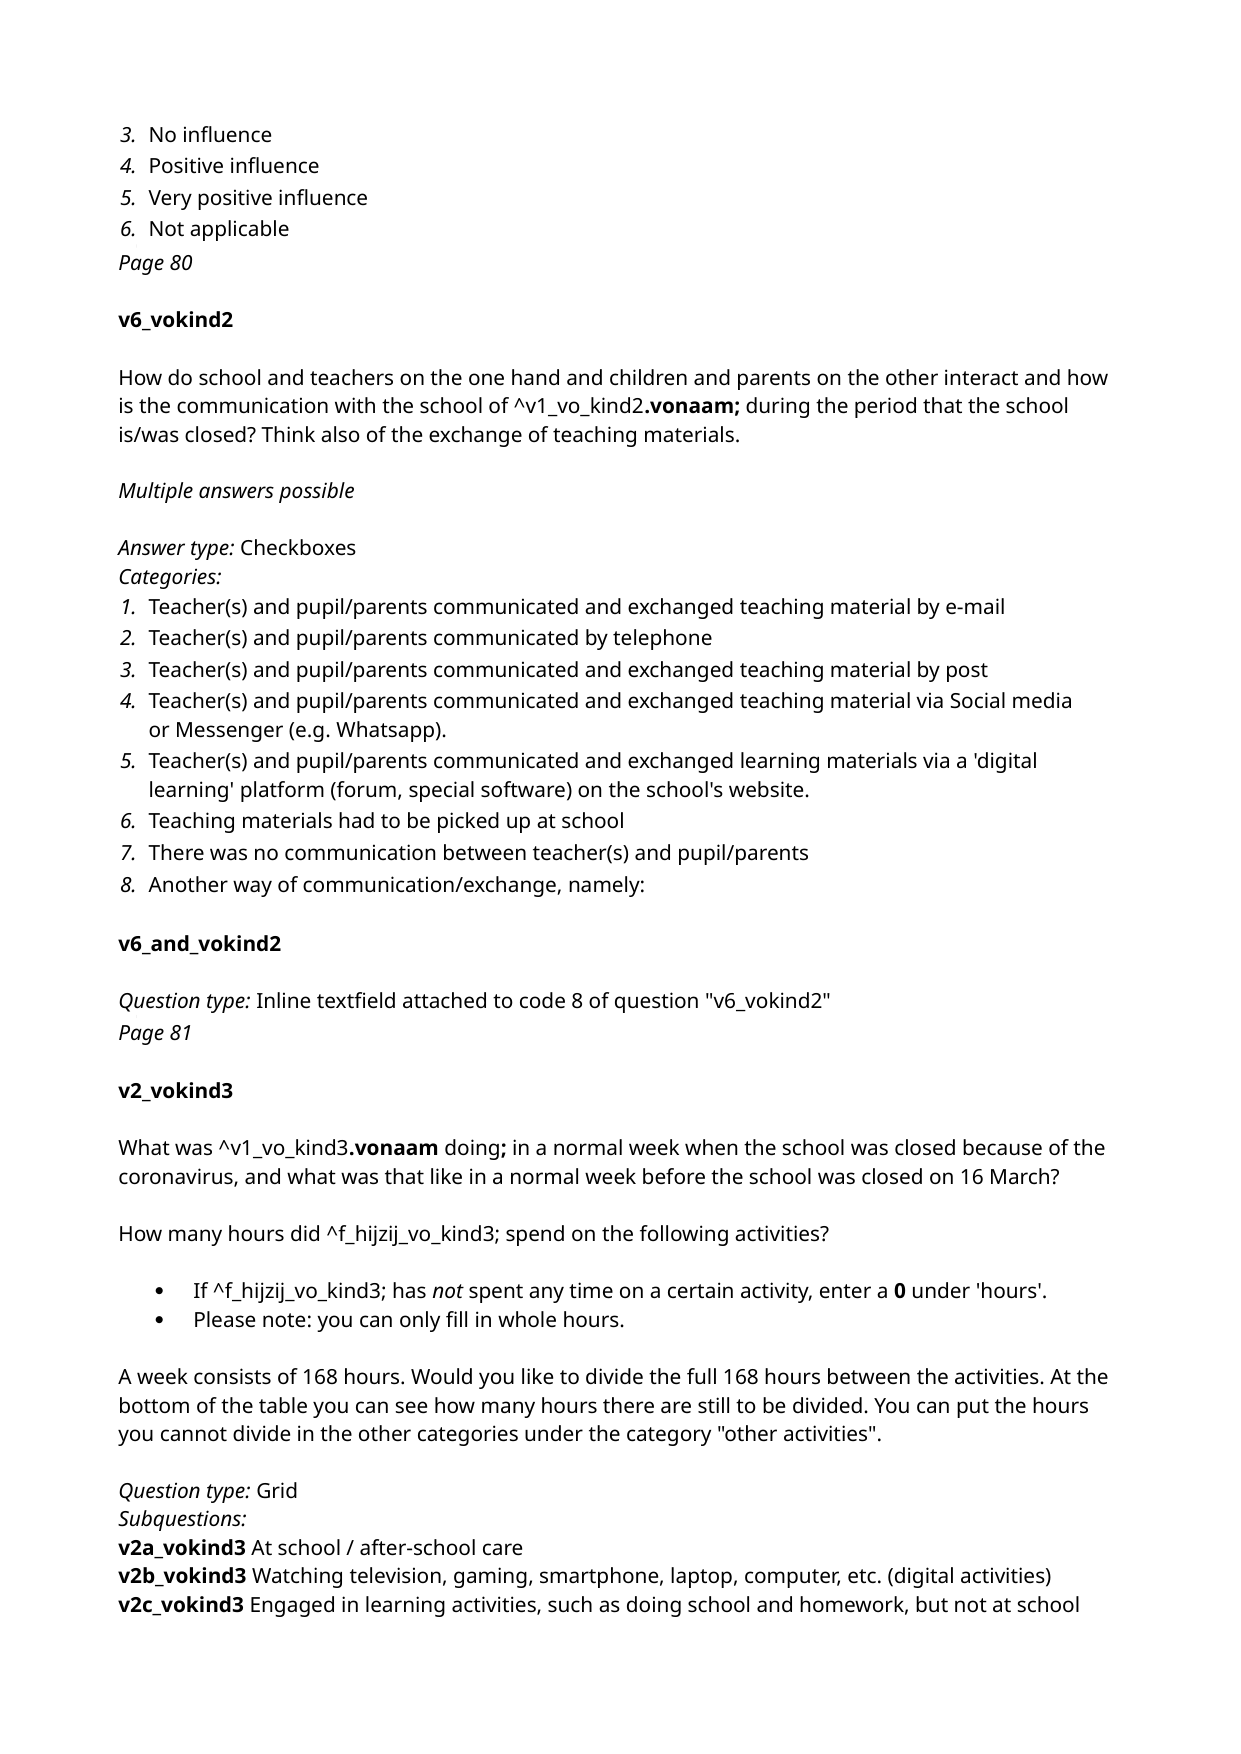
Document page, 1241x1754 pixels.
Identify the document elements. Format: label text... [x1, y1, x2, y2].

table_cell Teaching materials had to be picked up at school [147, 805, 1093, 837]
table_cell 8. [118, 868, 147, 900]
list Please note: you can only fill in whole hours. [156, 1305, 1122, 1333]
table_cell Teacher(s) and pupil/parents communicated and exchanged teaching material by post [147, 654, 1093, 685]
table_cell 4. [118, 150, 147, 181]
text What was ^v1_vo_kind3.vonaam doing; in a normal week when the school was closed because of the coronavirus, and what was that like in a normal week before the school was closed on 16 March? How many hours did ^f_hijzij_vo_kind3; spend on the following activities? [118, 1133, 1122, 1247]
text Page 80 [118, 248, 1122, 276]
text Question type: Grid [118, 1476, 1122, 1504]
subtitle v2_vokind3 [118, 1076, 1122, 1104]
table_cell 6. [118, 805, 147, 837]
table_cell 5. [118, 181, 147, 213]
text Categories: [118, 562, 1122, 590]
table_cell 6. [118, 213, 147, 244]
table_cell 2. [118, 622, 147, 653]
table_cell 3. [118, 118, 147, 150]
table_header Teacher(s) and pupil/parents communicated and exchanged teaching material by e-mail [147, 590, 1093, 622]
table_cell There was no communication between teacher(s) and pupil/parents [147, 837, 1093, 868]
text Question type: Inline textfield attached to code 8 of question "v6_vokind2" [118, 986, 1122, 1015]
text How do school and teachers on the one hand and children and parents on the other interact and how is the communication with the school of ^v1_vo_kind2.vonaam; during the period that the school is/was closed? Think also of the exchange of teaching materials. Multiple answers possible [118, 363, 1122, 505]
table_cell No influence [147, 118, 394, 150]
table_cell Very positive influence [147, 181, 394, 213]
table_cell Teacher(s) and pupil/parents communicated by telephone [147, 622, 1093, 653]
table_cell 7. [118, 837, 147, 868]
list If ^f_hijzij_vo_kind3; has not spent any time on a certain activity, enter a 0 under 'hours'. [156, 1276, 1122, 1305]
table_cell Teacher(s) and pupil/parents communicated and exchanged teaching material via Social media or Messenger (e.g. Whatsapp). [147, 685, 1093, 745]
subtitle v6_and_vokind2 [118, 929, 1122, 957]
table_cell 4. [118, 685, 147, 745]
table_cell 5. [118, 745, 147, 805]
text A week consists of 168 hours. Would you like to divide the full 168 hours between the activities. At the bottom of the table you can see how many hours there are still to be divided. You can put the hours you cannot divide in the other categories under the category "other activities". [118, 1362, 1122, 1448]
subtitle v6_vokind2 [118, 305, 1122, 334]
text Subquestions: v2a_vokind3 At school / after-school care v2b_vokind3 Watching television, gaming, smartphone, laptop, computer, etc. (digital activities) v2c_vokind3 Engaged in learning activities, such as doing school and homework, but not at school [118, 1504, 1122, 1618]
table_cell Positive influence [147, 150, 394, 181]
table_header 1. [118, 590, 147, 622]
text Answer type: Checkboxes [118, 533, 1122, 562]
table_cell Teacher(s) and pupil/parents communicated and exchanged learning materials via a 'digital learning' platform (forum, special software) on the school's website. [147, 745, 1093, 805]
table_cell 3. [118, 654, 147, 685]
text Page 81 [118, 1018, 1122, 1047]
table_cell Another way of communication/exchange, namely: [147, 868, 1093, 900]
table_cell Not applicable [147, 213, 394, 244]
